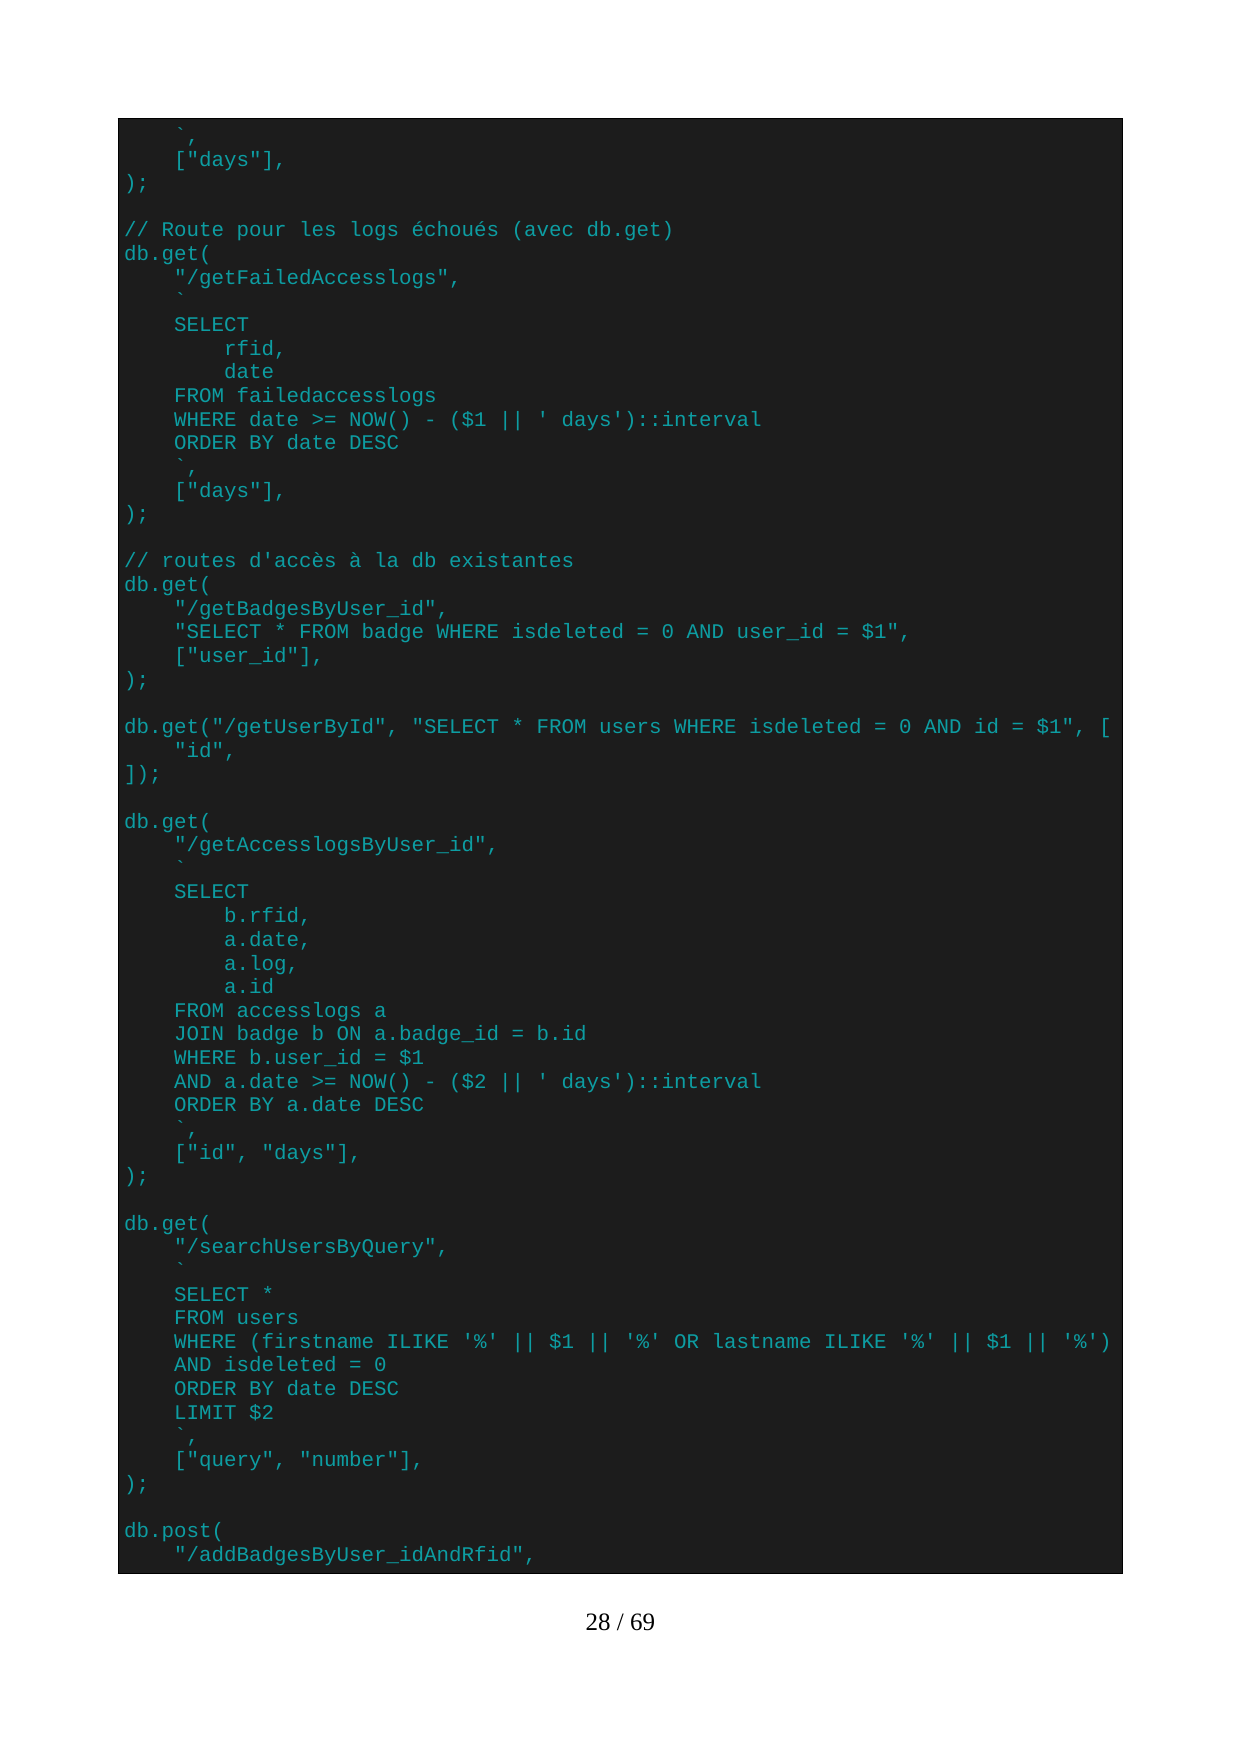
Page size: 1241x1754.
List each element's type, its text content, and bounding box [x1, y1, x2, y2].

table_header `, ["days"], ); // Route pour les logs échoués (avec db.get) db.get( "/getFailedAccesslogs", ` SELECT rfid, date FROM failedaccesslogs WHERE date >= NOW() - ($1 || ' days')::interval ORDER BY date DESC `, ["days"], ); // routes d'accès à la db existantes db.get( "/getBadgesByUser_id", "SELECT * FROM badge WHERE isdeleted = 0 AND user_id = $1", ["user_id"], ); db.get("/getUserById", "SELECT * FROM users WHERE isdeleted = 0 AND id = $1", [ "id", ]); db.get( "/getAccesslogsByUser_id", ` SELECT b.rfid, a.date, a.log, a.id FROM accesslogs a JOIN badge b ON a.badge_id = b.id WHERE b.user_id = $1 AND a.date >= NOW() - ($2 || ' days')::interval ORDER BY a.date DESC `, ["id", "days"], ); db.get( "/searchUsersByQuery", ` SELECT * FROM users WHERE (firstname ILIKE '%' || $1 || '%' OR lastname ILIKE '%' || $1 || '%') AND isdeleted = 0 ORDER BY date DESC LIMIT $2 `, ["query", "number"], ); db.post( "/addBadgesByUser_idAndRfid", [119, 119, 1122, 1573]
